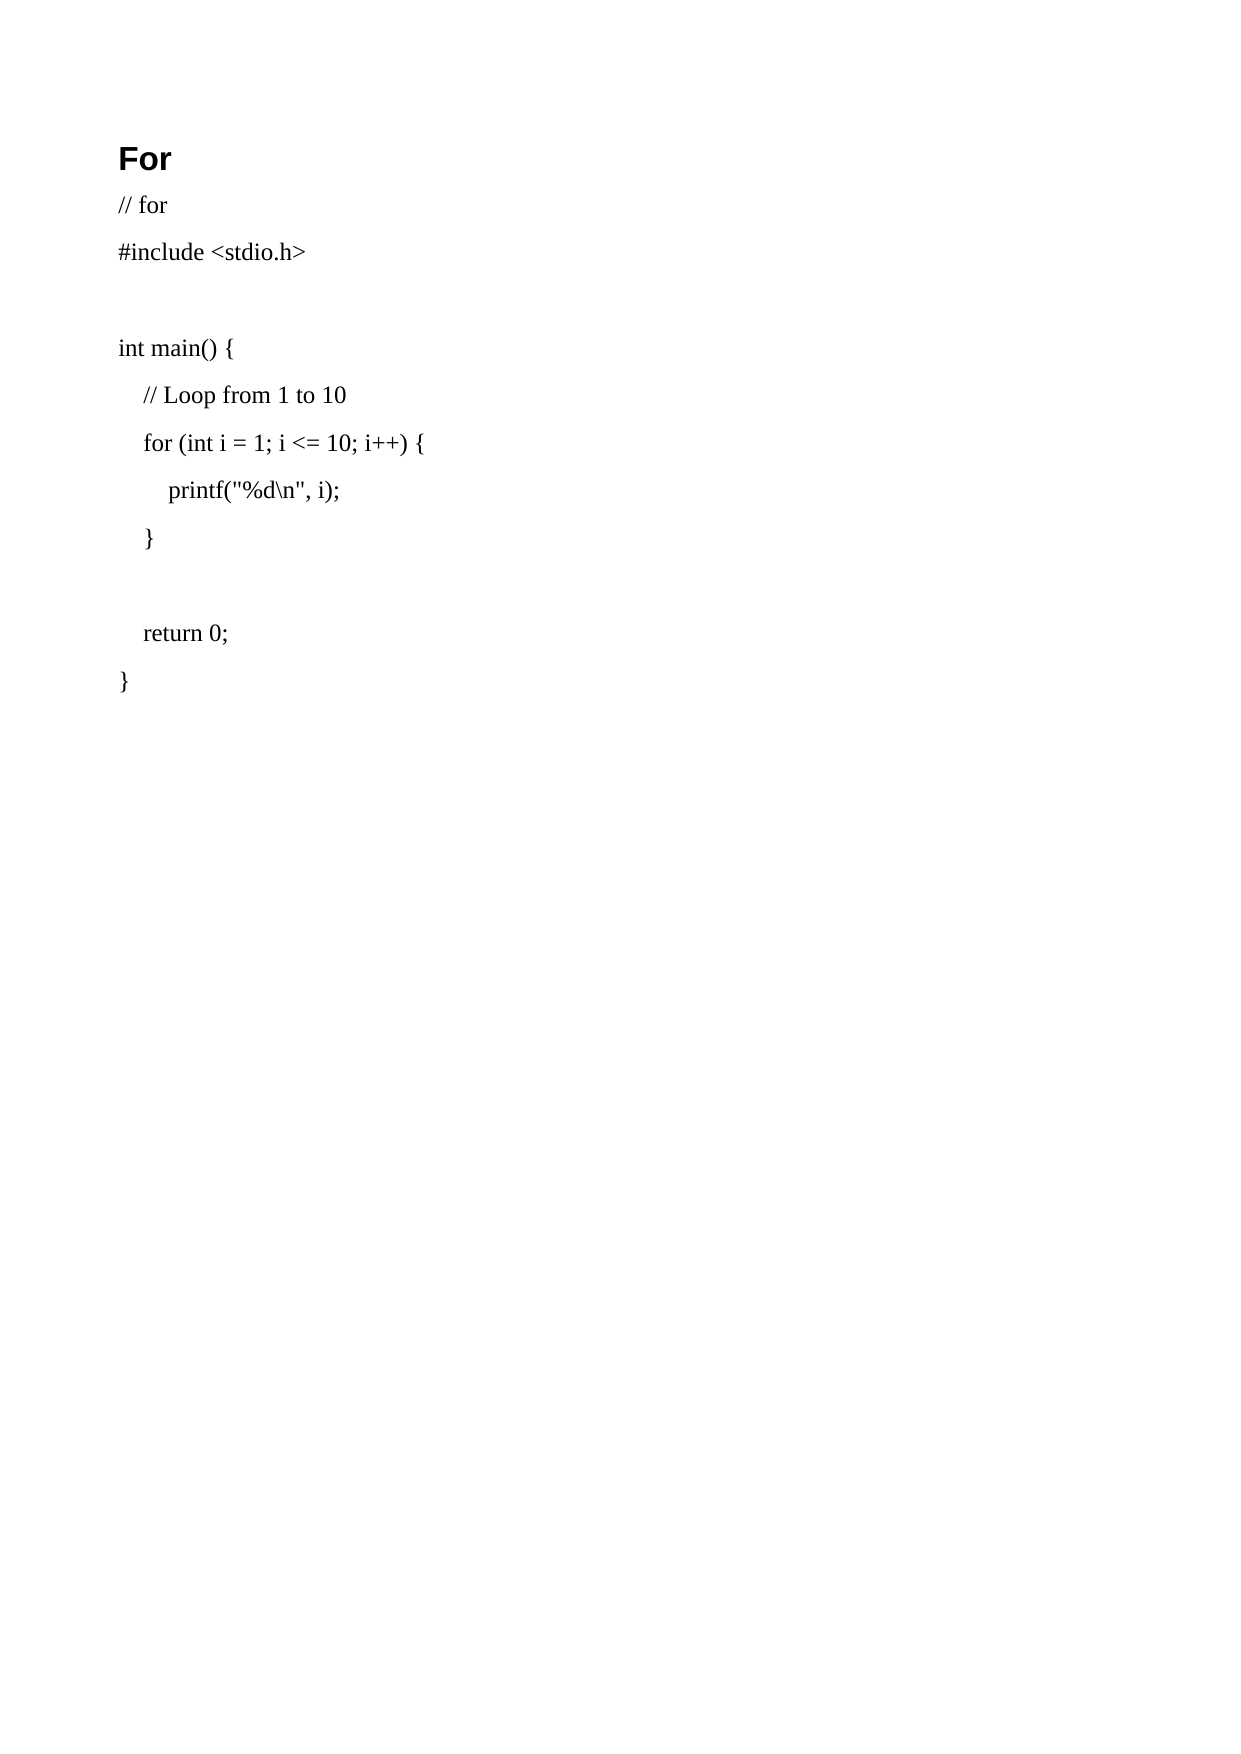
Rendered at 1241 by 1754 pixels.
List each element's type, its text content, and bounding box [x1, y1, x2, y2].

text #include <stdio.h> [118, 237, 1122, 266]
text // for [118, 190, 1122, 219]
text return 0; [118, 618, 1122, 647]
text } [118, 523, 1122, 552]
text // Loop from 1 to 10 [118, 380, 1122, 409]
text int main() { [118, 333, 1122, 361]
subtitle For [118, 139, 1122, 177]
text for (int i = 1; i <= 10; i++) { [118, 428, 1122, 457]
text } [118, 666, 1122, 695]
text printf("%d\n", i); [118, 476, 1122, 504]
